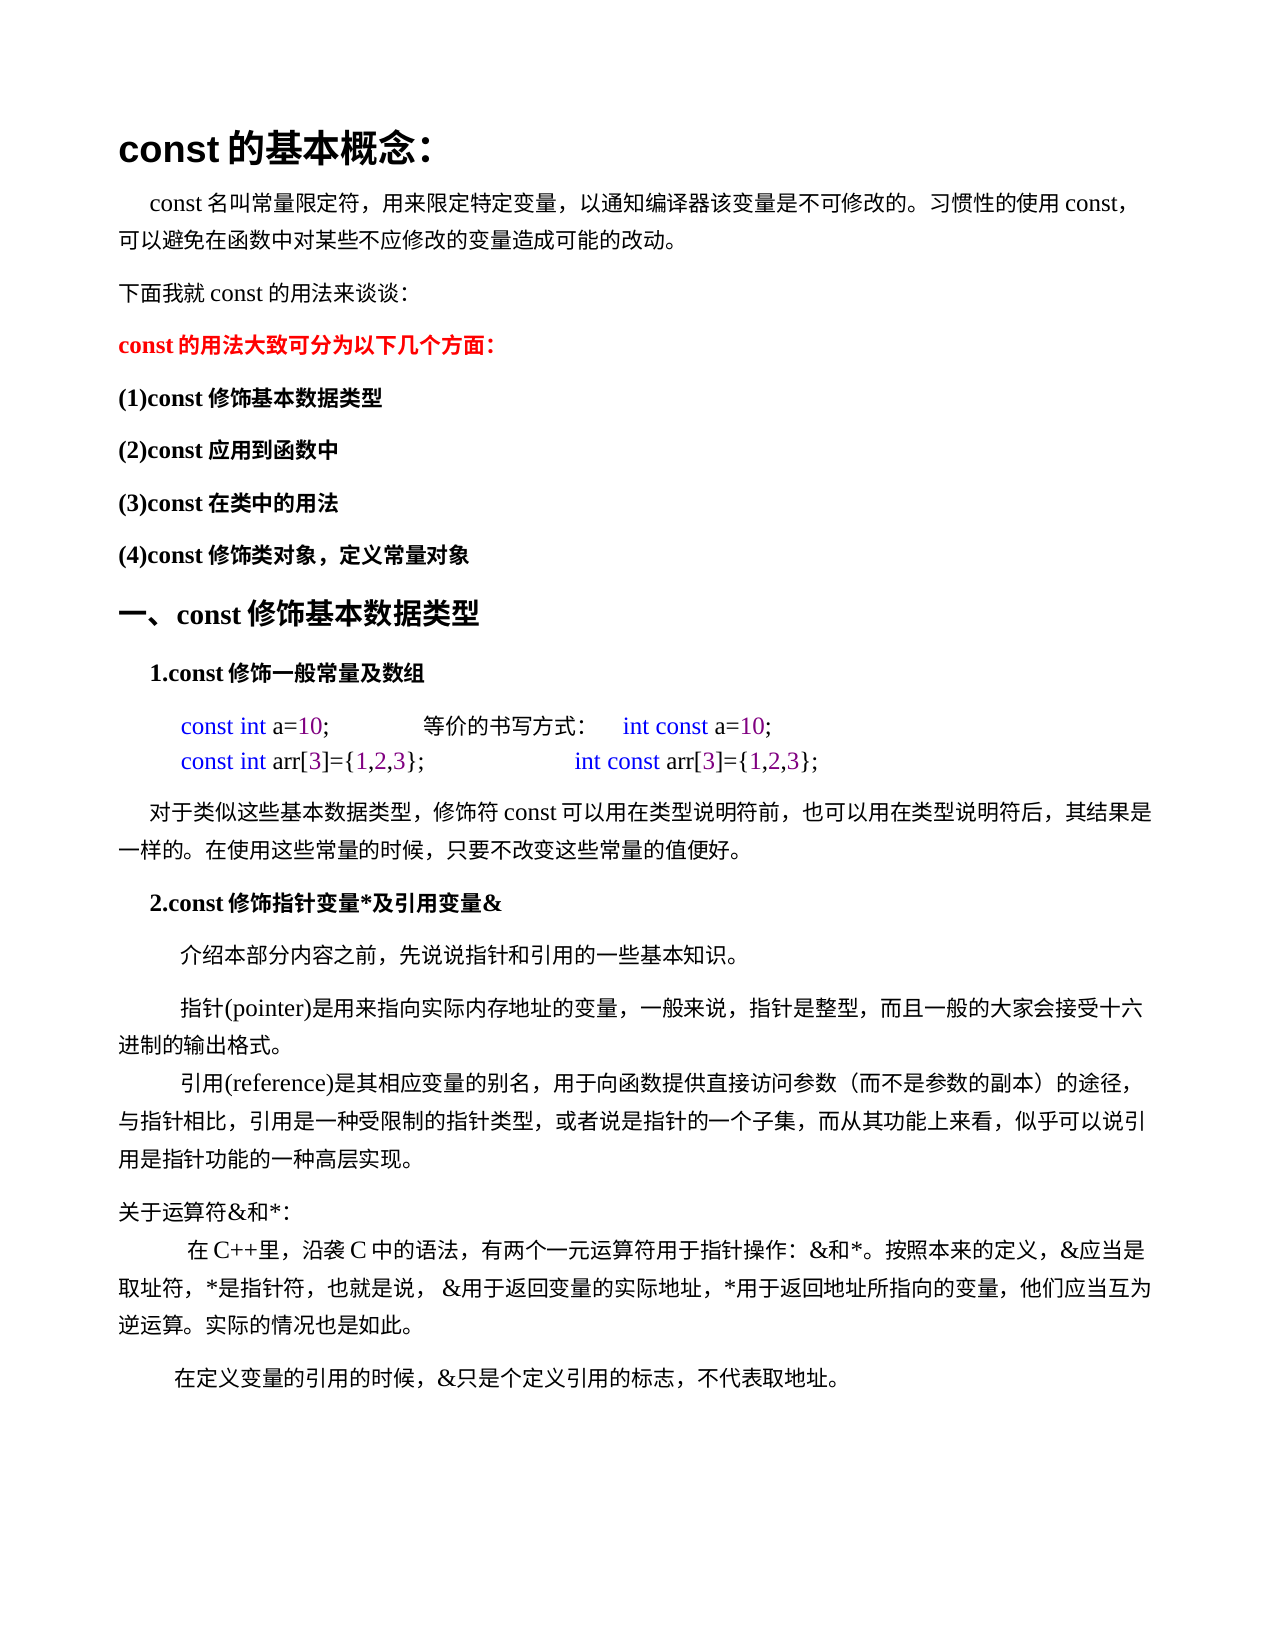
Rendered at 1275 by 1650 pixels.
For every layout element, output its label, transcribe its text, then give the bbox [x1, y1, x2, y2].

text (1)const修饰基本数据类型 [118, 381, 1157, 413]
text const名叫常量限定符，用来限定特定变量，以通知编译器该变量是不可修改的。习惯性的使用const，可以避免在函数中对某些不应修改的变量造成可能的改动。 [118, 186, 1157, 255]
text 下面我就const的用法来谈谈： [118, 276, 1157, 308]
text 一、const修饰基本数据类型 [118, 591, 1157, 633]
text (3)const在类中的用法 [118, 486, 1157, 518]
text (4)const修饰类对象，定义常量对象 [118, 538, 1157, 570]
text 在定义变量的引用的时候，&只是个定义引用的标志，不代表取地址。 [118, 1361, 1157, 1393]
text const int a=10; 等价的书写方式： int const a=10; const int arr[3]={1,2,3}; int const arr[3]={1,2,3}; [118, 709, 1157, 775]
text 对于类似这些基本数据类型，修饰符const可以用在类型说明符前，也可以用在类型说明符后，其结果是一样的。在使用这些常量的时候，只要不改变这些常量的值便好。 [118, 795, 1157, 865]
text 2.const修饰指针变量*及引用变量& [118, 886, 1157, 917]
subtitle const的基本概念： [118, 118, 1157, 173]
text (2)const应用到函数中 [118, 433, 1157, 465]
text 介绍本部分内容之前，先说说指针和引用的一些基本知识。 [118, 938, 1157, 970]
text 指针(pointer)是用来指向实际内存地址的变量，一般来说，指针是整型，而且一般的大家会接受十六进制的输出格式。 引用(reference)是其相应变量的别名，用于向函数提供直接访问参数（而不是参数的副本）的途径，与指针相比，引用是一种受限制的指针类型，或者说是指针的一个子集，而从其功能上来看，似乎可以说引用是指针功能的一种高层实现。 [118, 991, 1157, 1174]
text 关于运算符&和*： 在C++里，沿袭C中的语法，有两个一元运算符用于指针操作：&和*。按照本来的定义，&应当是取址符，*是指针符，也就是说， &用于返回变量的实际地址，*用于返回地址所指向的变量，他们应当互为逆运算。实际的情况也是如此。 [118, 1195, 1157, 1340]
text 1.const修饰一般常量及数组 [118, 656, 1157, 688]
text const的用法大致可分为以下几个方面： [118, 328, 1157, 360]
